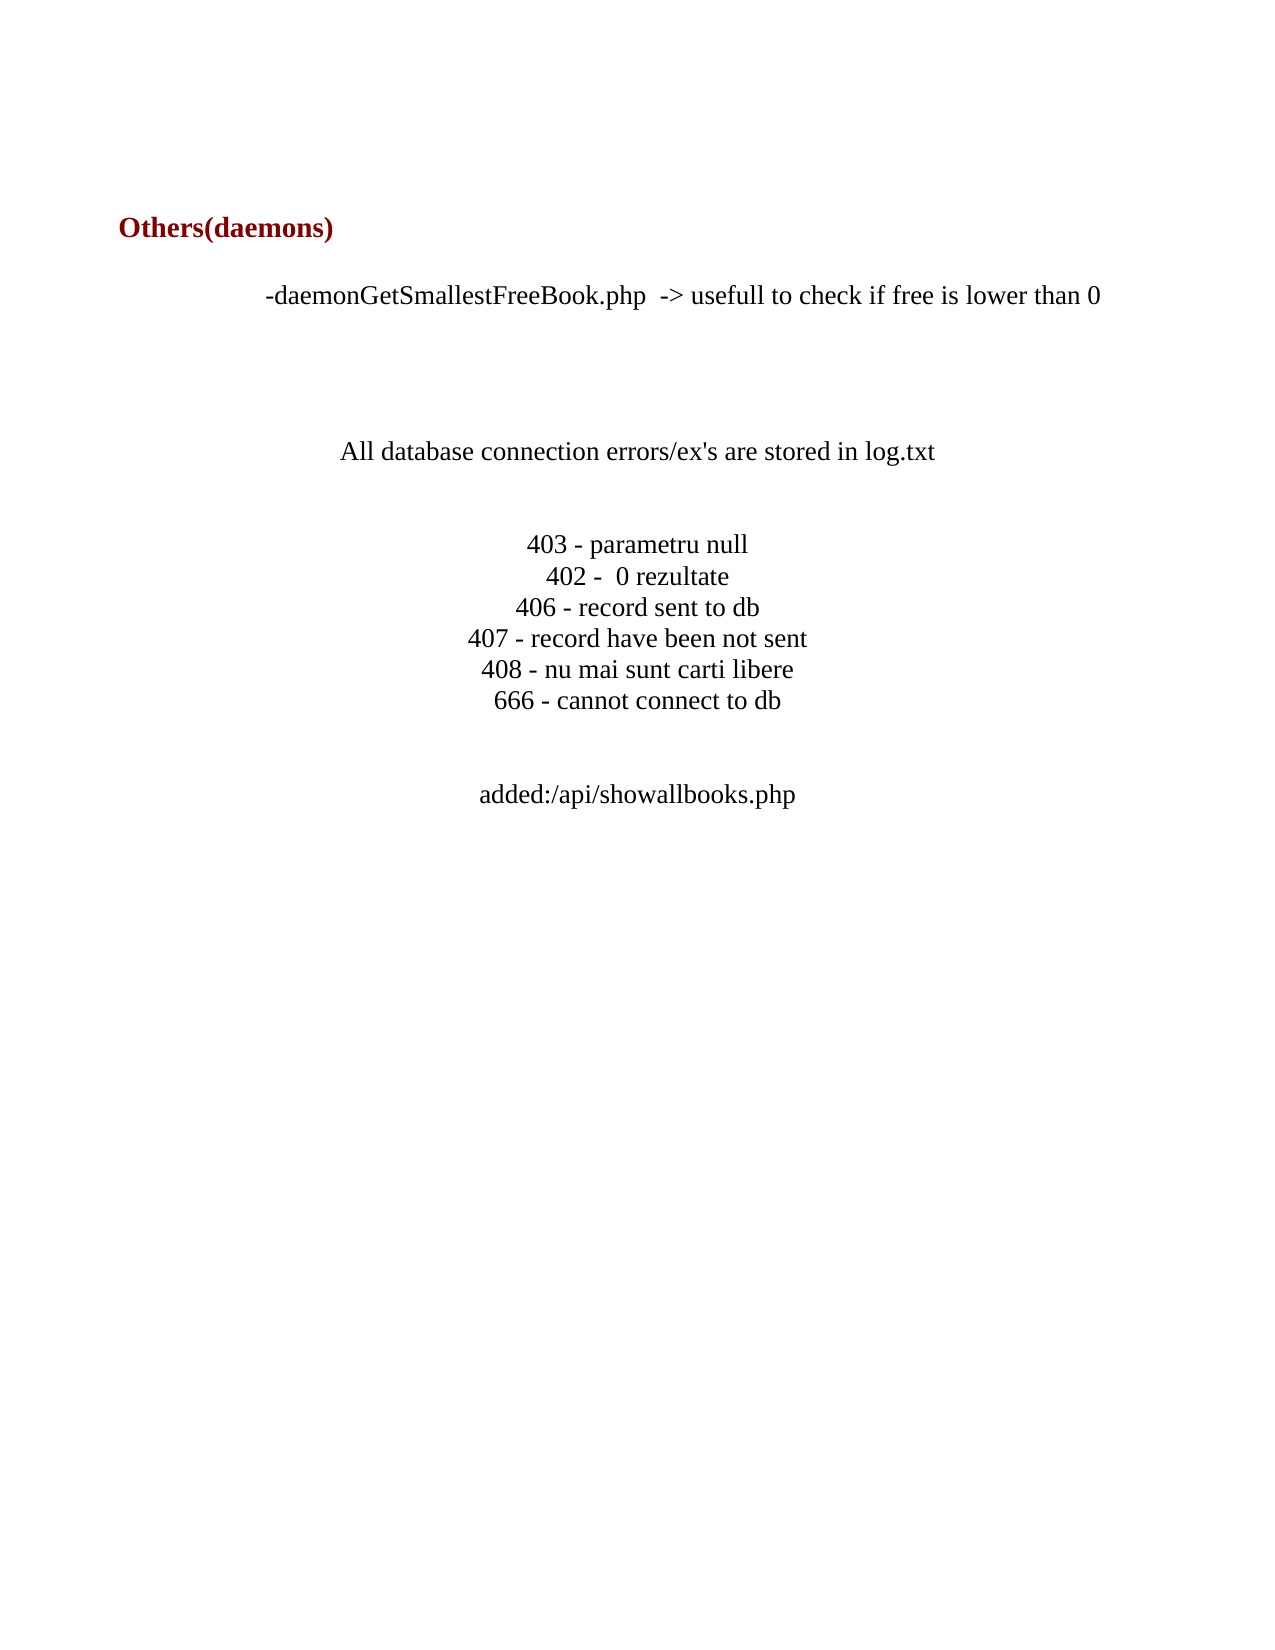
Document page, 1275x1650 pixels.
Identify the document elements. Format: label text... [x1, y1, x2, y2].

text All database connection errors/ex's are stored in log.txt [118, 435, 1157, 466]
text added:/api/showallbooks.php [118, 778, 1157, 809]
text 402 - 0 rezultate [118, 560, 1157, 591]
text 403 - parametru null [118, 528, 1157, 560]
text -daemonGetSmallestFreeBook.php -> usefull to check if free is lower than 0 [118, 277, 1157, 311]
text 408 - nu mai sunt carti libere [118, 653, 1157, 684]
text 666 - cannot connect to db [118, 684, 1157, 715]
text Others(daemons) [118, 210, 1157, 243]
text 407 - record have been not sent [118, 622, 1157, 653]
text 406 - record sent to db [118, 591, 1157, 622]
